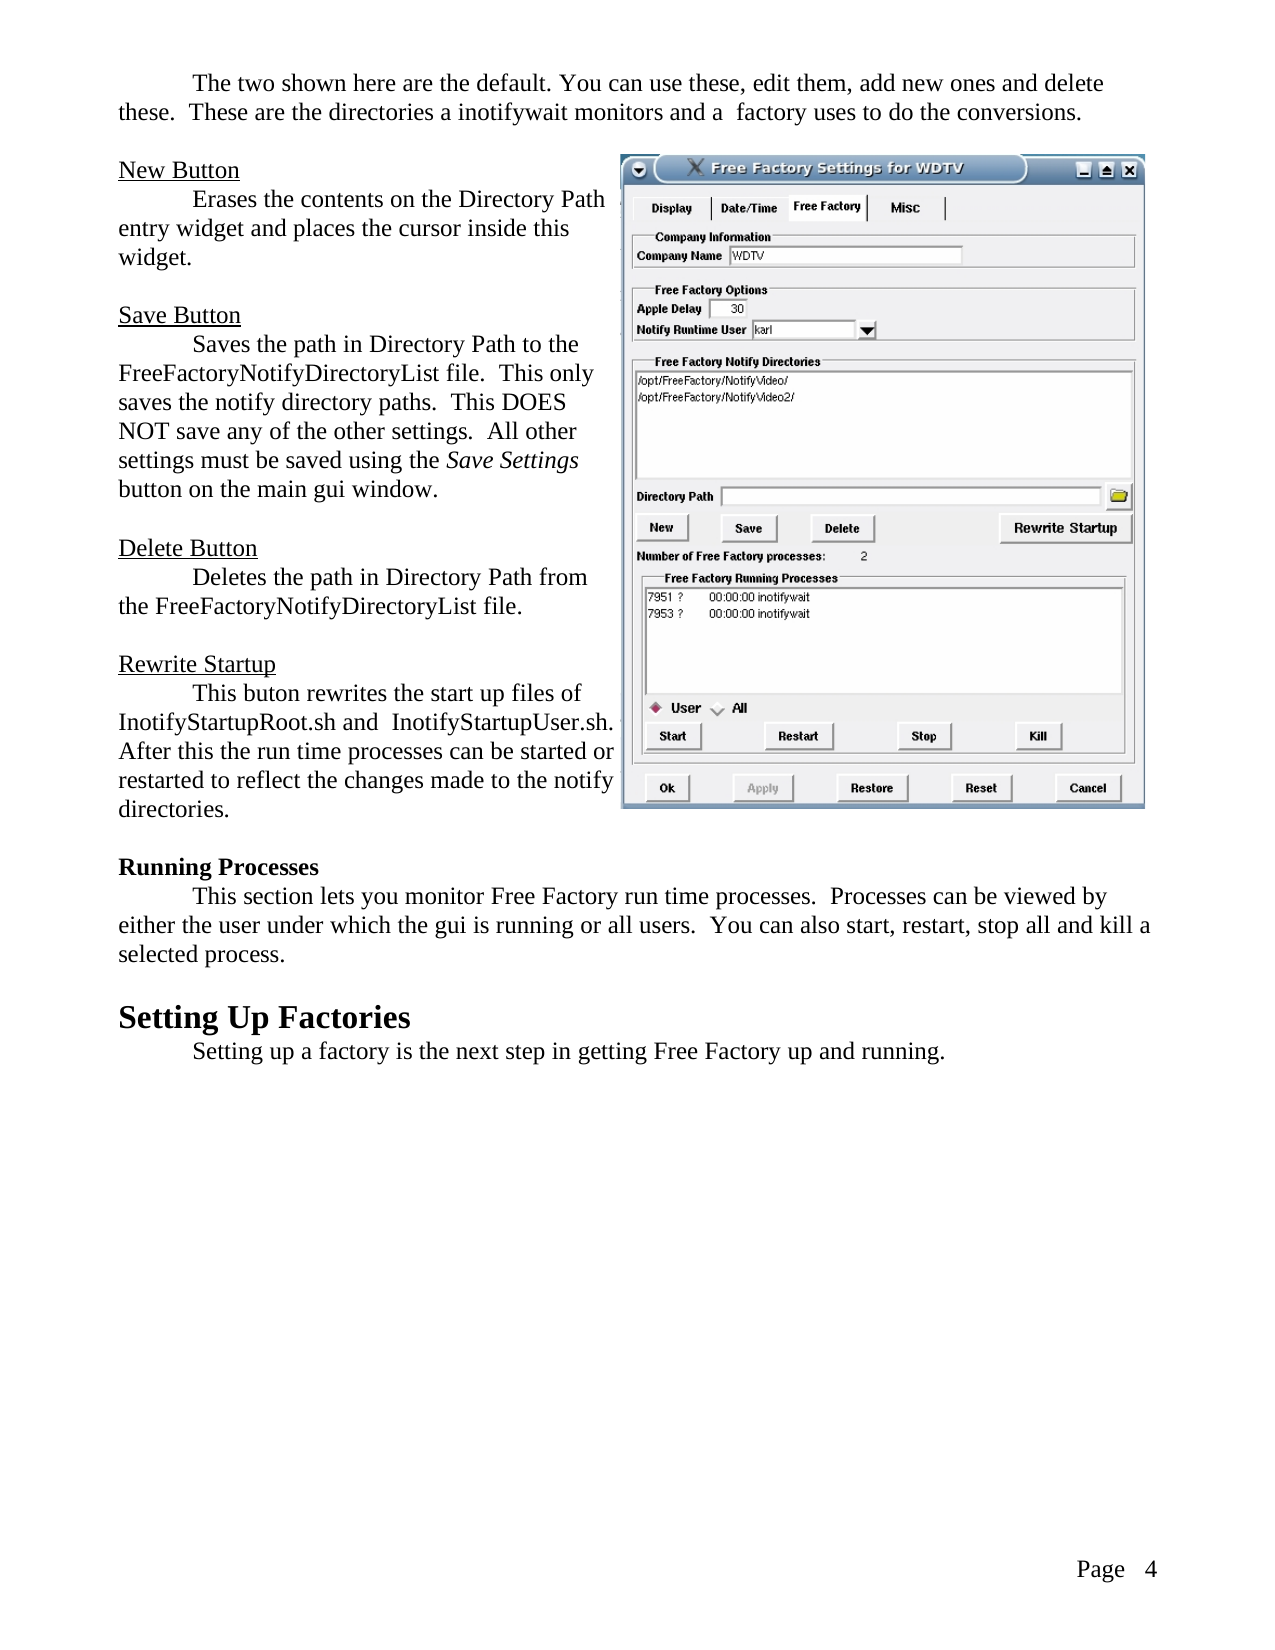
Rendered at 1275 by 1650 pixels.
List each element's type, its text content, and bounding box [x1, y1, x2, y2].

text The two shown here are the default. You can use these, edit them, add new ones and delete these. These are the directories a inotifywait monitors and a factory uses to do the conversions. [118, 67, 1157, 126]
text [1146, 649, 1157, 678]
text Save Button [118, 300, 620, 329]
text This buton rewrites the start up files of InotifyStartupRoot.sh and InotifyStartupUser.sh. After this the run time processes can be started or restarted to reflect the changes made to the notify directories. [118, 678, 1157, 823]
text Setting up a factory is the next step in getting Free Factory up and running. [118, 1036, 1157, 1065]
text Setting Up Factories [118, 997, 1157, 1036]
picture [620, 154, 1146, 809]
text This section lets you monitor Free Factory run time processes. Processes can be viewed by either the user under which the gui is running or all users. You can also start, restart, stop all and kill a selected process. [118, 881, 1157, 968]
text [1146, 155, 1157, 184]
text [1146, 532, 1157, 562]
text New Button [118, 155, 620, 184]
text Delete Button [118, 532, 620, 562]
text Saves the path in Directory Path to the FreeFactoryNotifyDirectoryList file. This only saves the notify directory paths. This DOES NOT save any of the other settings. All other settings must be saved using the Save Settings button on the main gui window. [118, 329, 620, 503]
text [1146, 300, 1157, 329]
text Running Processes [118, 852, 1157, 881]
text Rewrite Startup [118, 649, 620, 678]
text Erases the contents on the Directory Path entry widget and places the cursor inside this widget. [118, 184, 620, 271]
text Deletes the path in Directory Path from the FreeFactoryNotifyDirectoryList file. [118, 562, 620, 620]
